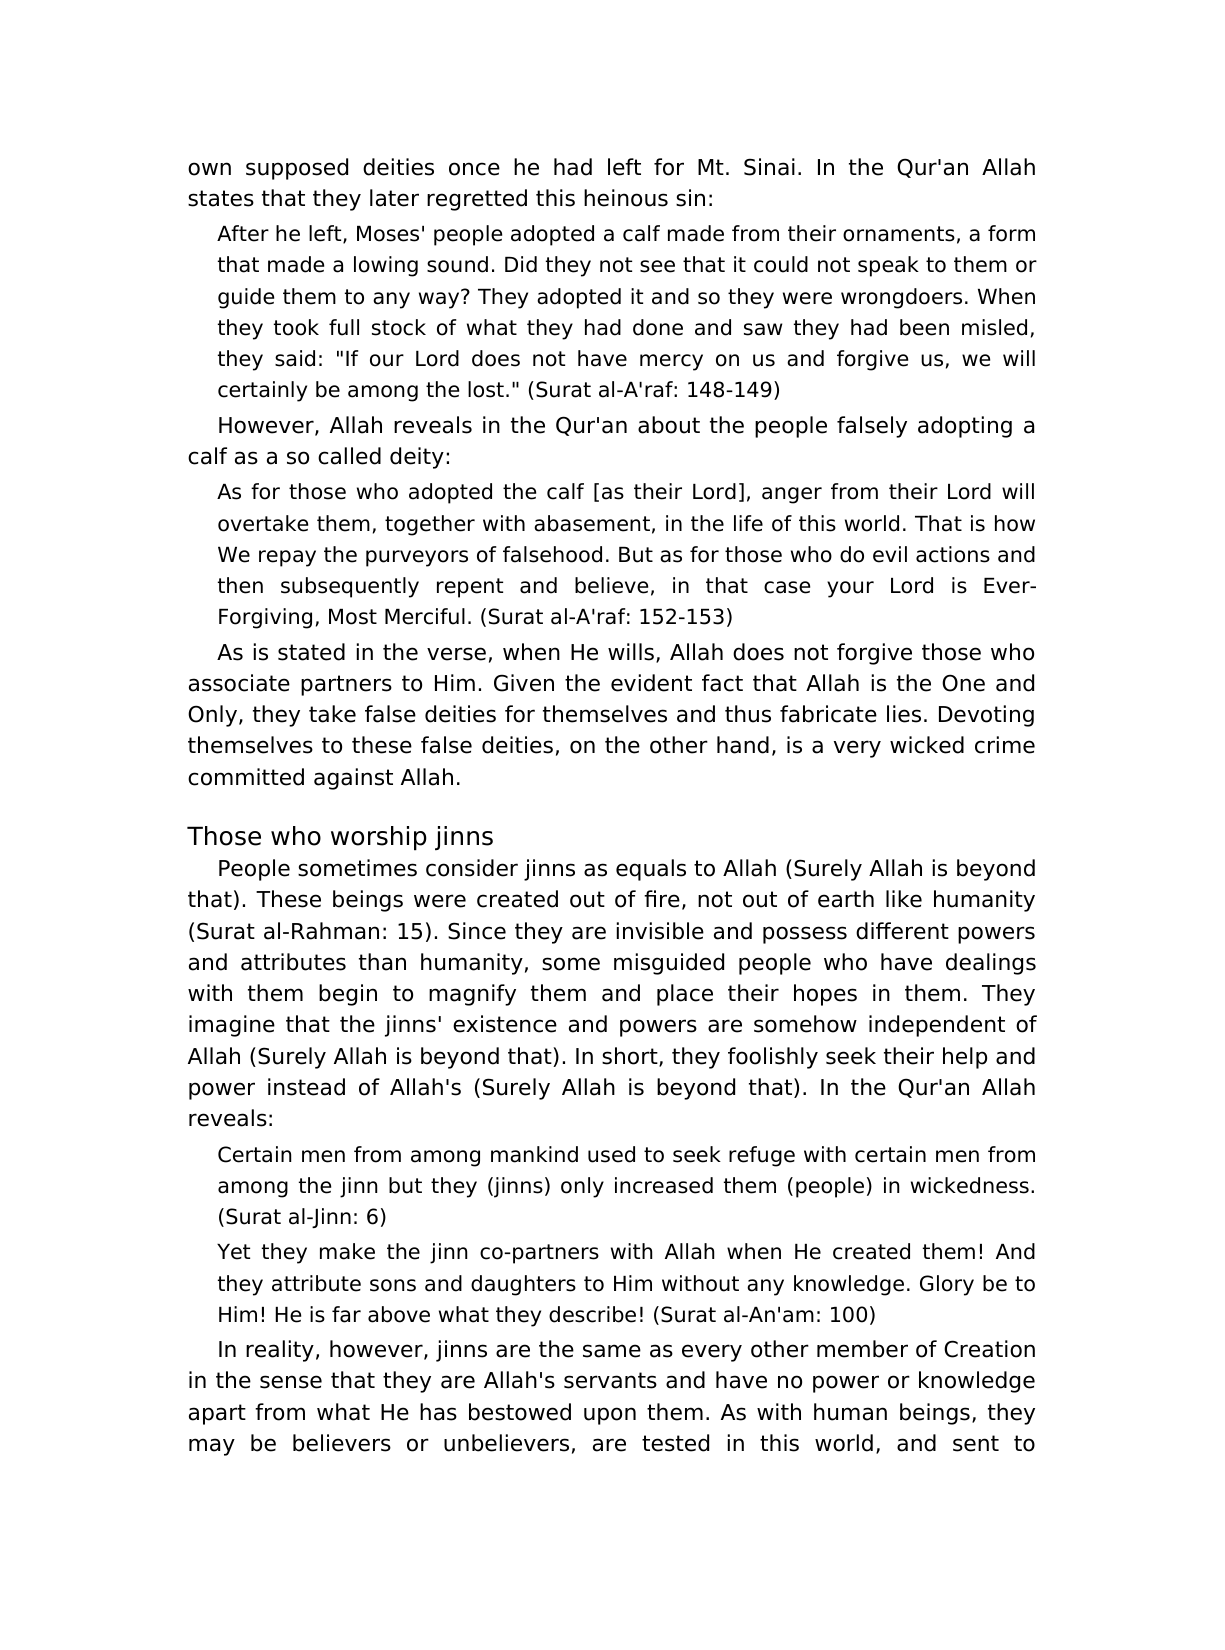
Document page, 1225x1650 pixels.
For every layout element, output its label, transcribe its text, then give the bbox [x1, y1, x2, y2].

text In reality, however, jinns are the same as every other member of Creation in the sense that they are Allah's servants and have no power or knowledge apart from what He has bestowed upon them. As with human beings, they may be believers or unbelievers, are tested in this world, and sent to [187, 1333, 1037, 1458]
text own supposed deities once he had left for Mt. Sinai. In the Qur'an Allah states that they later regretted this heinous sin: [187, 150, 1037, 212]
subtitle Those who worship jinns [187, 822, 1037, 852]
text However, Allah reveals in the Qur'an about the people falsely adopting a calf as a so called deity: [187, 408, 1037, 471]
text Yet they make the jinn co-partners with Allah when He created them! And they attribute sons and daughters to Him without any knowledge. Glory be to Him! He is far above what they describe! (Surat al-An'am: 100) [217, 1235, 1037, 1328]
text After he left, Moses' people adopted a calf made from their ornaments, a form that made a lowing sound. Did they not see that it could not speak to them or guide them to any way? They adopted it and so they were wrongdoers. When they took full stock of what they had done and saw they had been misled, they said: "If our Lord does not have mercy on us and forgive us, we will certainly be among the lost." (Surat al-A'raf: 148-149) [217, 217, 1037, 404]
text Certain men from among mankind used to seek refuge with certain men from among the jinn but they (jinns) only increased them (people) in wickedness. (Surat al-Jinn: 6) [217, 1137, 1037, 1231]
text People sometimes consider jinns as equals to Allah (Surely Allah is beyond that). These beings were created out of fire, not out of earth like humanity (Surat al-Rahman: 15). Since they are invisible and possess different powers and attributes than humanity, some misguided people who have dealings with them begin to magnify them and place their hopes in them. They imagine that the jinns' existence and powers are somehow independent of Allah (Surely Allah is beyond that). In short, they foolishly seek their help and power instead of Allah's (Surely Allah is beyond that). In the Qur'an Allah reveals: [187, 852, 1037, 1133]
text As is stated in the verse, when He wills, Allah does not forgive those who associate partners to Him. Given the evident fact that Allah is the One and Only, they take false deities for themselves and thus fabricate lies. Devoting themselves to these false deities, on the other hand, is a very wicked crime committed against Allah. [187, 635, 1037, 791]
text As for those who adopted the calf [as their Lord], anger from their Lord will overtake them, together with abasement, in the life of this world. That is how We repay the purveyors of falsehood. But as for those who do evil actions and then subsequently repent and believe, in that case your Lord is Ever-Forgiving, Most Merciful. (Surat al-A'raf: 152-153) [217, 475, 1037, 631]
